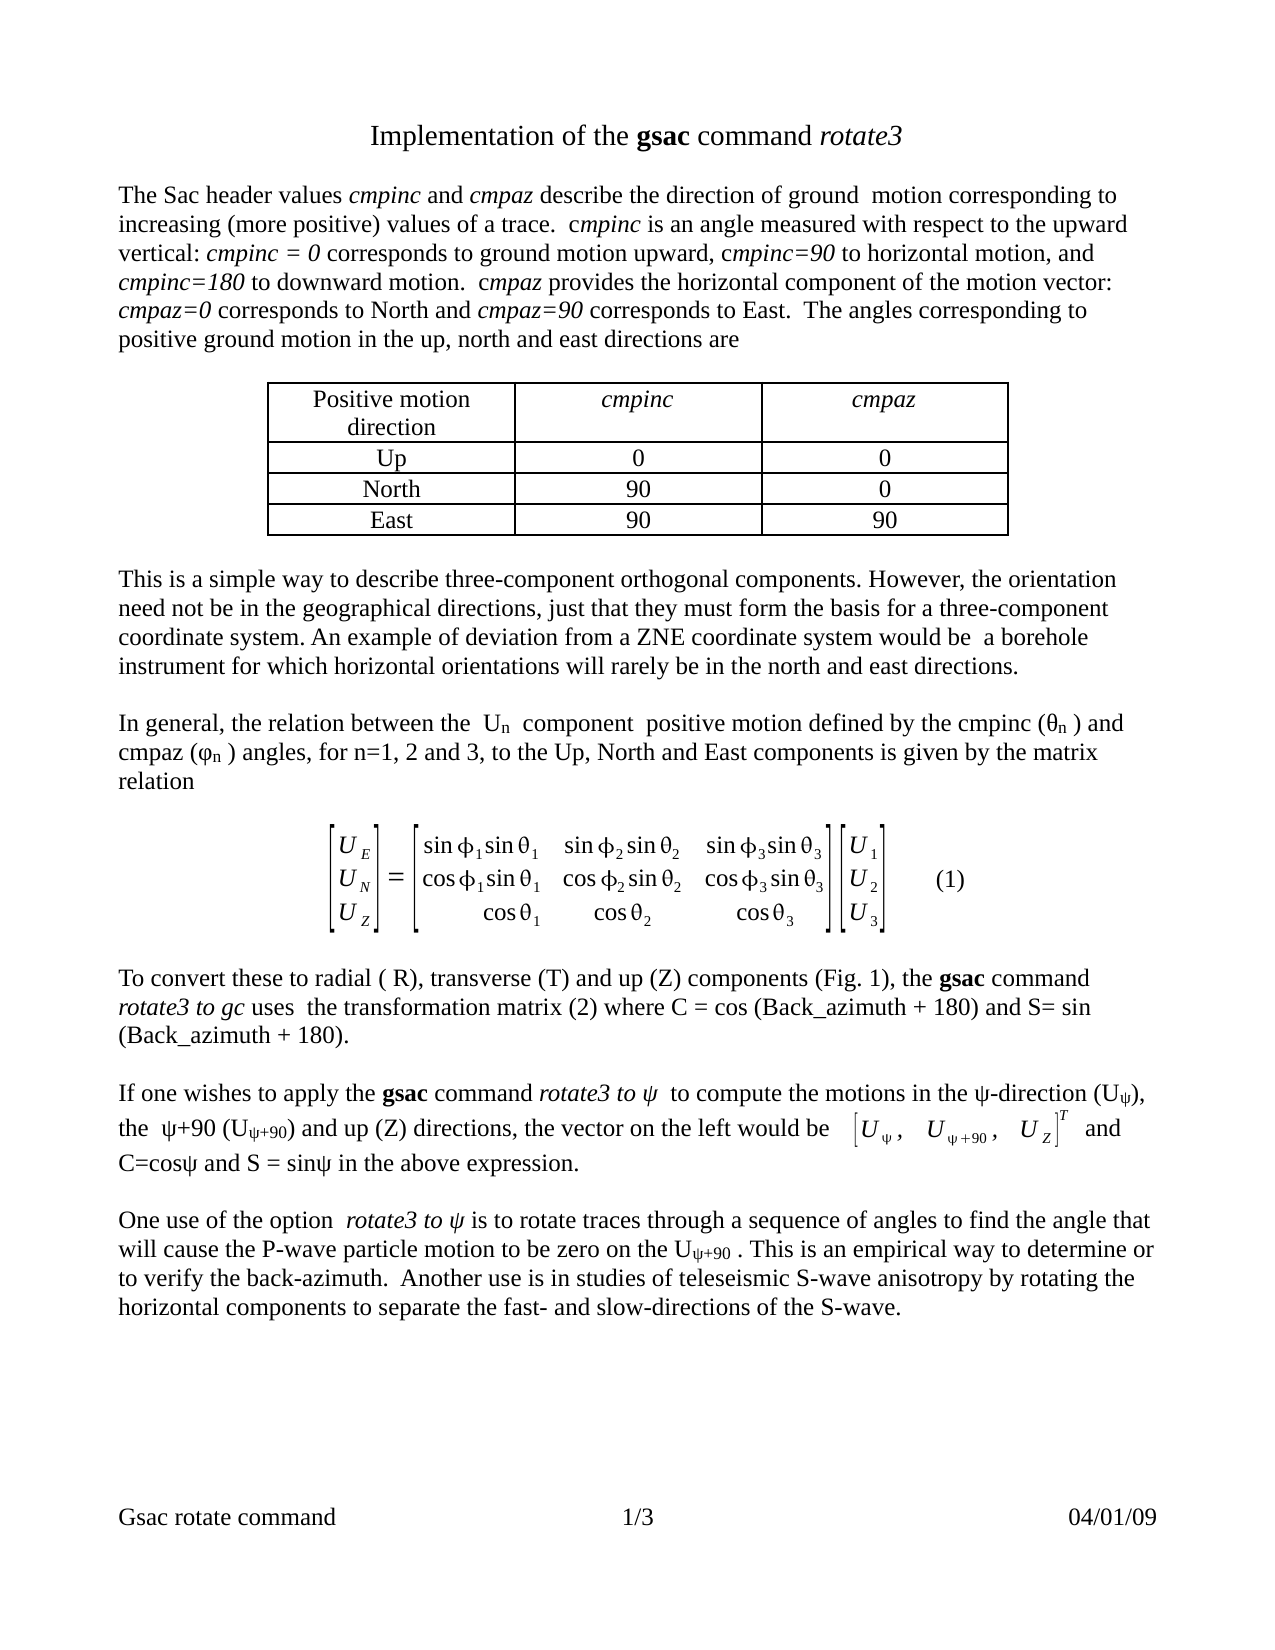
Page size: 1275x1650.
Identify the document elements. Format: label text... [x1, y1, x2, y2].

table_cell 90 [516, 474, 761, 503]
text (1) [118, 823, 1157, 934]
table_cell 0 [763, 474, 1007, 503]
text To convert these to radial ( R), transverse (T) and up (Z) components (Fig. 1), the gsac command rotate3 to gc uses the transformation matrix (2) where C = cos (Back_azimuth + 180) and S= sin (Back_azimuth + 180). [118, 963, 1157, 1049]
table_cell 90 [516, 505, 761, 534]
table_cell 0 [763, 443, 1007, 472]
table_cell 0 [516, 443, 761, 472]
text If one wishes to apply the gsac command rotate3 to ψ to compute the motions in the ψ-direction (Uψ), the ψ+90 (Uψ+90) and up (Z) directions, the vector on the left would be and C=cosψ and S = sinψ in the above expression. [118, 1078, 1157, 1177]
table_cell East [269, 505, 514, 534]
table_header cmpaz [763, 384, 1007, 441]
table_cell North [269, 474, 514, 503]
text The Sac header values cmpinc and cmpaz describe the direction of ground motion corresponding to increasing (more positive) values of a trace. cmpinc is an angle measured with respect to the upward vertical: cmpinc = 0 corresponds to ground motion upward, cmpinc=90 to horizontal motion, and cmpinc=180 to downward motion. cmpaz provides the horizontal component of the motion vector: cmpaz=0 corresponds to North and cmpaz=90 corresponds to East. The angles corresponding to positive ground motion in the up, north and east directions are [118, 180, 1157, 353]
table_cell Up [269, 443, 514, 472]
text In general, the relation between the Un component positive motion defined by the cmpinc (θn ) and cmpaz (φn ) angles, for n=1, 2 and 3, to the Up, North and East components is given by the matrix relation [118, 708, 1157, 794]
table_cell 90 [763, 505, 1007, 534]
text One use of the option rotate3 to ψ is to rotate traces through a sequence of angles to find the angle that will cause the P-wave particle motion to be zero on the Uψ+90 . This is an empirical way to determine or to verify the back-azimuth. Another use is in studies of teleseismic S-wave anisotropy by rotating the horizontal components to separate the fast- and slow-directions of the S-wave. [118, 1206, 1157, 1321]
text Implementation of the gsac command rotate3 [118, 118, 1157, 152]
text This is a simple way to describe three-component orthogonal components. However, the orientation need not be in the geographical directions, just that they must form the basis for a three-component coordinate system. An example of deviation from a ZNE coordinate system would be a borehole instrument for which horizontal orientations will rarely be in the north and east directions. [118, 564, 1157, 679]
table_header cmpinc [516, 384, 761, 441]
table_header Positive motion direction [269, 384, 514, 441]
